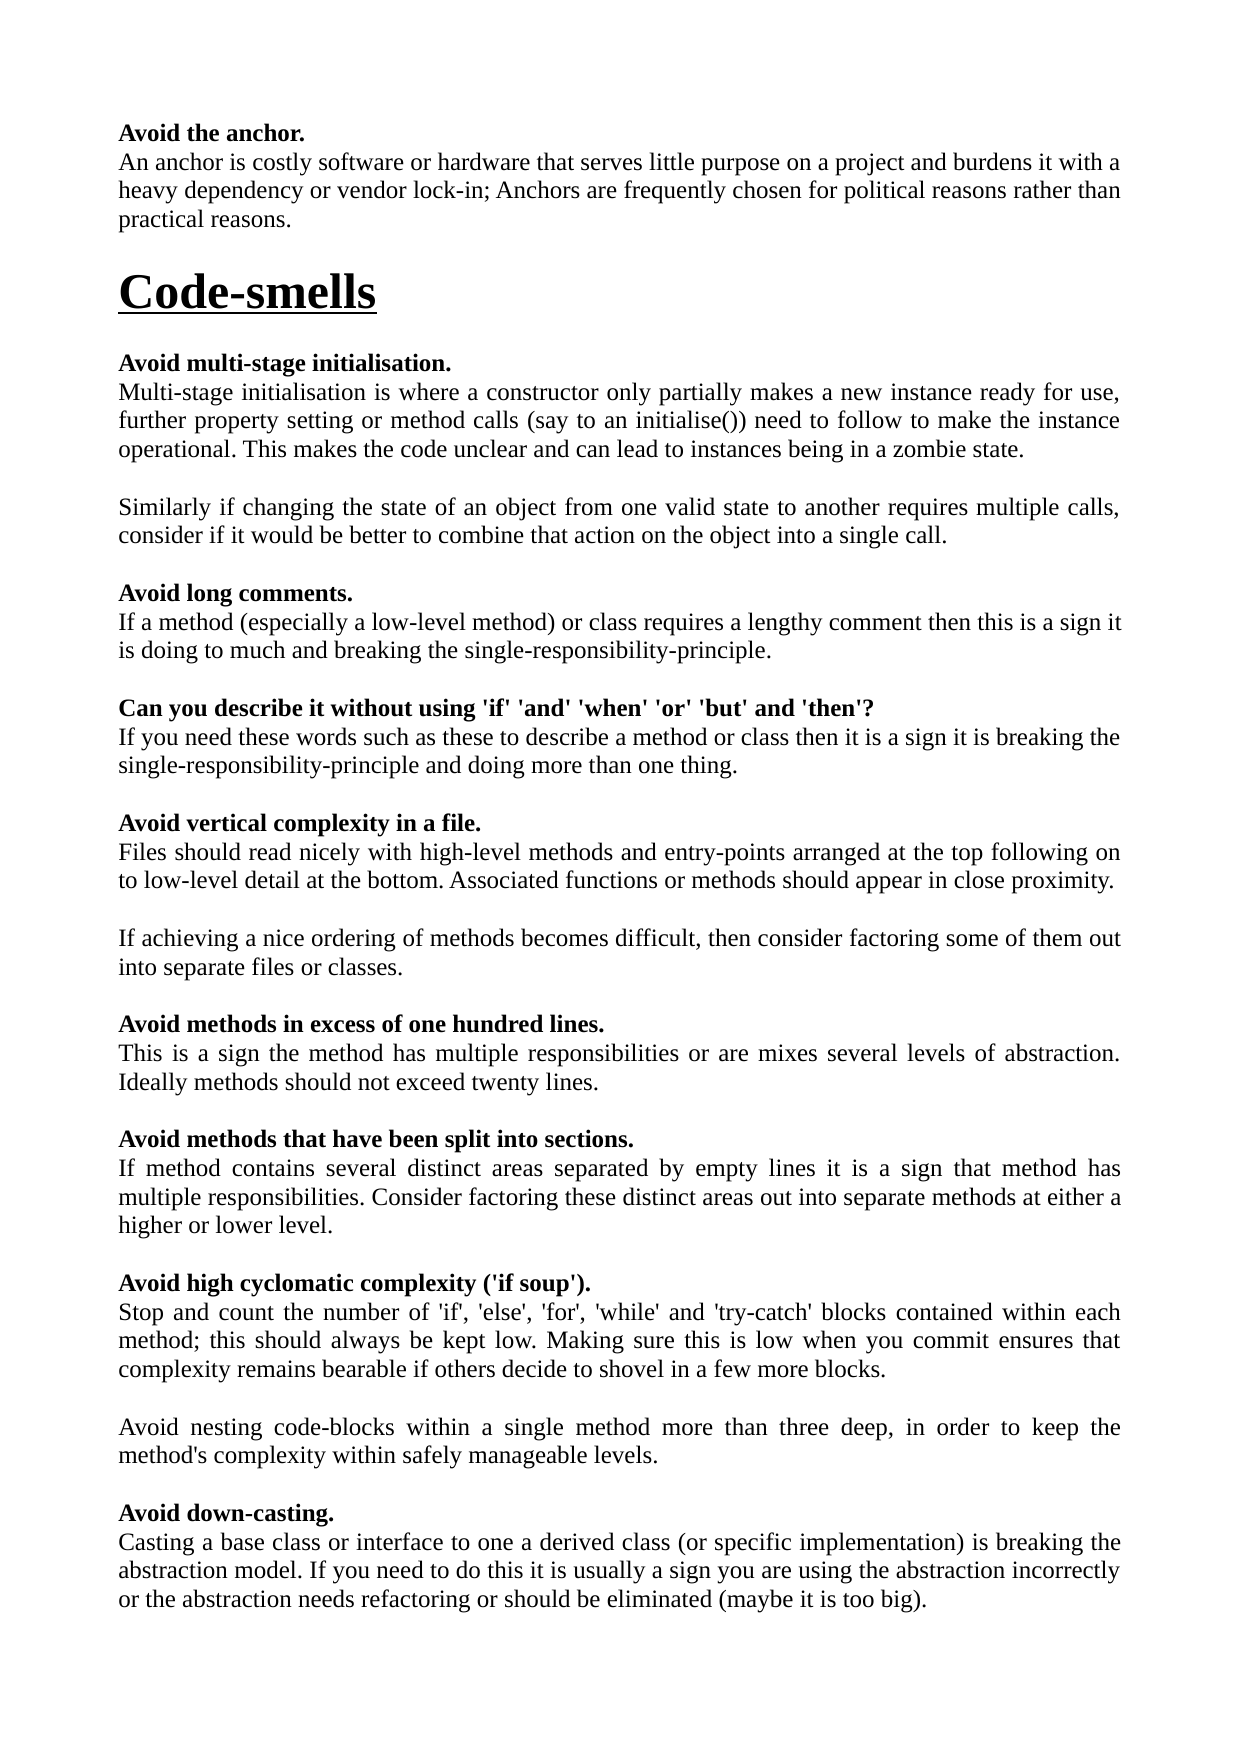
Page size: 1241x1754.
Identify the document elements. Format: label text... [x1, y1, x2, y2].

text If method contains several distinct areas separated by empty lines it is a sign that method has multiple responsibilities. Consider factoring these distinct areas out into separate methods at either a higher or lower level. [118, 1153, 1122, 1239]
text Stop and count the number of 'if', 'else', 'for', 'while' and 'try-catch' blocks contained within each method; this should always be kept low. Making sure this is low when you commit ensures that complexity remains bearable if others decide to shovel in a few more blocks. [118, 1297, 1122, 1383]
text This is a sign the method has multiple responsibilities or are mixes several levels of abstraction. Ideally methods should not exceed twenty lines. [118, 1038, 1122, 1096]
text If you need these words such as these to describe a method or class then it is a sign it is breaking the single-responsibility-principle and doing more than one thing. [118, 722, 1122, 779]
text Avoid methods that have been split into sections. [118, 1124, 1122, 1153]
text Avoid vertical complexity in a file. [118, 808, 1122, 837]
text Can you describe it without using 'if' 'and' 'when' 'or' 'but' and 'then'? [118, 693, 1122, 722]
text Avoid multi-stage initialisation. [118, 348, 1122, 377]
text Avoid nesting code-blocks within a single method more than three deep, in order to keep the method's complexity within safely manageable levels. [118, 1412, 1122, 1469]
text Multi-stage initialisation is where a constructor only partially makes a new instance ready for use, further property setting or method calls (say to an initialise()) need to follow to make the instance operational. This makes the code unclear and can lead to instances being in a zombie state. [118, 377, 1122, 463]
text Avoid methods in excess of one hundred lines. [118, 1009, 1122, 1038]
text Avoid the anchor. [118, 118, 1122, 147]
text Similarly if changing the state of an object from one valid state to another requires multiple calls, consider if it would be better to combine that action on the object into a single call. [118, 492, 1122, 549]
text Avoid down-casting. [118, 1498, 1122, 1527]
text If a method (especially a low-level method) or class requires a lengthy comment then this is a sign it is doing to much and breaking the single-responsibility-principle. [118, 607, 1122, 664]
text Avoid high cyclomatic complexity ('if soup'). [118, 1268, 1122, 1297]
text If achieving a nice ordering of methods becomes difficult, then consider factoring some of them out into separate files or classes. [118, 923, 1122, 981]
text Files should read nicely with high-level methods and entry-points arranged at the top following on to low-level detail at the bottom. Associated functions or methods should appear in close proximity. [118, 837, 1122, 894]
text Casting a base class or interface to one a derived class (or specific implementation) is breaking the abstraction model. If you need to do this it is usually a sign you are using the abstraction incorrectly or the abstraction needs refactoring or should be eliminated (maybe it is too big). [118, 1527, 1122, 1613]
text Avoid long comments. [118, 578, 1122, 607]
text Code-smells [118, 262, 1122, 319]
text An anchor is costly software or hardware that serves little purpose on a project and burdens it with a heavy dependency or vendor lock-in; Anchors are frequently chosen for political reasons rather than practical reasons. [118, 147, 1122, 233]
